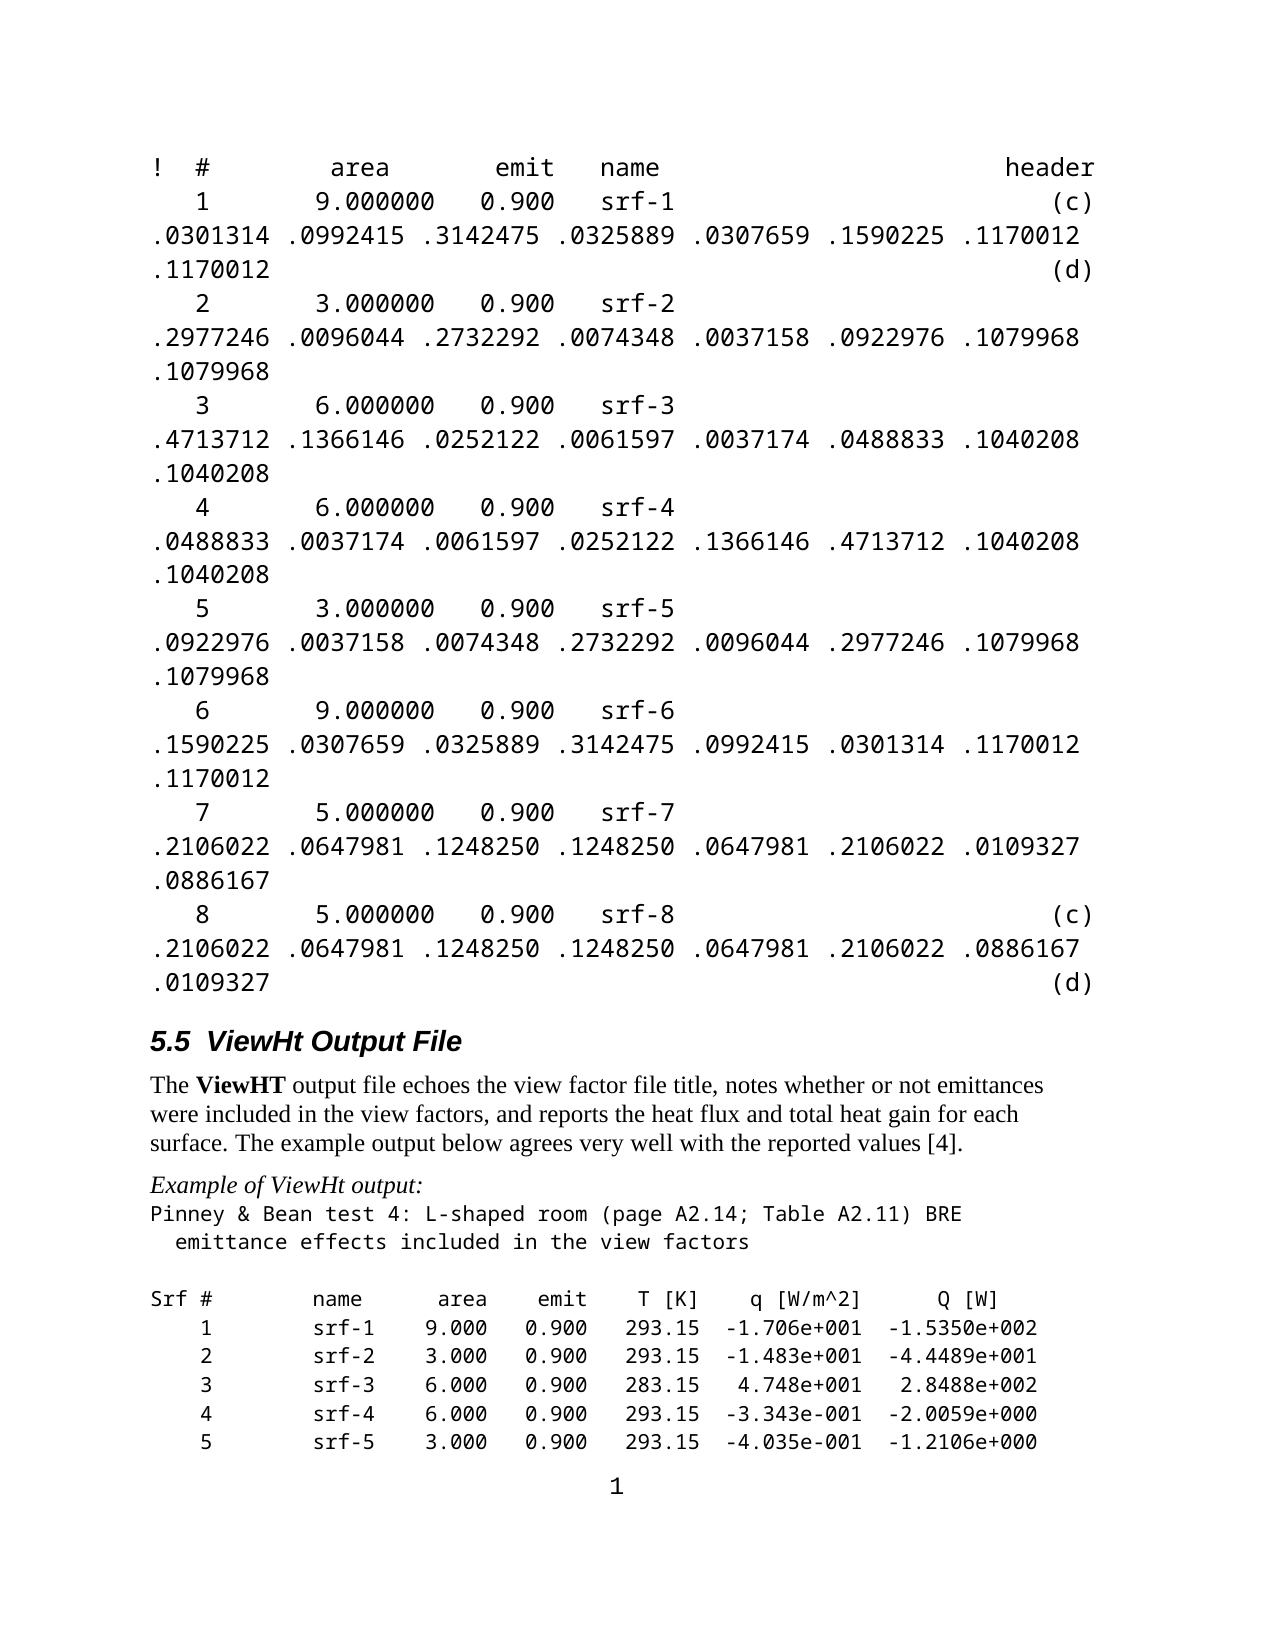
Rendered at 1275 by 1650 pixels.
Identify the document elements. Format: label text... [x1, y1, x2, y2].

text 6 9.000000 0.900 srf‑6 [150, 693, 1095, 727]
text 2 3.000000 0.900 srf‑2 [150, 286, 1095, 320]
text 8 5.000000 0.900 srf‑8 (c) [150, 897, 1095, 931]
text ! # area emit name header [150, 150, 1095, 184]
text 2 srf‑2 3.000 0.900 293.15 ‑1.483e+001 ‑4.4489e+001 [150, 1341, 1095, 1370]
text .2106022 .0647981 .1248250 .1248250 .0647981 .2106022 .0109327 .0886167 [150, 829, 1095, 897]
text 3 srf‑3 6.000 0.900 283.15 4.748e+001 2.8488e+002 [150, 1370, 1095, 1398]
text emittance effects included in the view factors [150, 1227, 1095, 1256]
text .2977246 .0096044 .2732292 .0074348 .0037158 .0922976 .1079968 .1079968 [150, 320, 1095, 388]
subtitle 5.5 ViewHt Output File [150, 1024, 1095, 1057]
text .0488833 .0037174 .0061597 .0252122 .1366146 .4713712 .1040208 .1040208 [150, 523, 1095, 591]
text 4 srf‑4 6.000 0.900 293.15 ‑3.343e‑001 ‑2.0059e+000 [150, 1398, 1095, 1427]
text .0922976 .0037158 .0074348 .2732292 .0096044 .2977246 .1079968 .1079968 [150, 625, 1095, 693]
text The ViewHT output file echoes the view factor file title, notes whether or not emittances were included in the view factors, and reports the heat flux and total heat gain for each surface. The example output below agrees very well with the reported values [4]. [150, 1070, 1095, 1157]
text 3 6.000000 0.900 srf‑3 [150, 388, 1095, 422]
text .0301314 .0992415 .3142475 .0325889 .0307659 .1590225 .1170012 .1170012 (d) [150, 218, 1095, 286]
text 1 9.000000 0.900 srf‑1 (c) [150, 184, 1095, 218]
text Example of ViewHt output: [150, 1170, 1095, 1199]
text .1590225 .0307659 .0325889 .3142475 .0992415 .0301314 .1170012 .1170012 [150, 727, 1095, 795]
text 5 srf‑5 3.000 0.900 293.15 ‑4.035e‑001 ‑1.2106e+000 [150, 1427, 1095, 1456]
text .4713712 .1366146 .0252122 .0061597 .0037174 .0488833 .1040208 .1040208 [150, 422, 1095, 489]
text .2106022 .0647981 .1248250 .1248250 .0647981 .2106022 .0886167 .0109327 (d) [150, 931, 1095, 999]
text 1 srf‑1 9.000 0.900 293.15 ‑1.706e+001 ‑1.5350e+002 [150, 1313, 1095, 1341]
text 4 6.000000 0.900 srf‑4 [150, 489, 1095, 523]
text 5 3.000000 0.900 srf‑5 [150, 591, 1095, 625]
text 7 5.000000 0.900 srf‑7 [150, 795, 1095, 829]
text Srf # name area emit T [K] q [W/m^2] Q [W] [150, 1284, 1095, 1313]
text Pinney & Bean test 4: L‑shaped room (page A2.14; Table A2.11) BRE [150, 1199, 1095, 1227]
